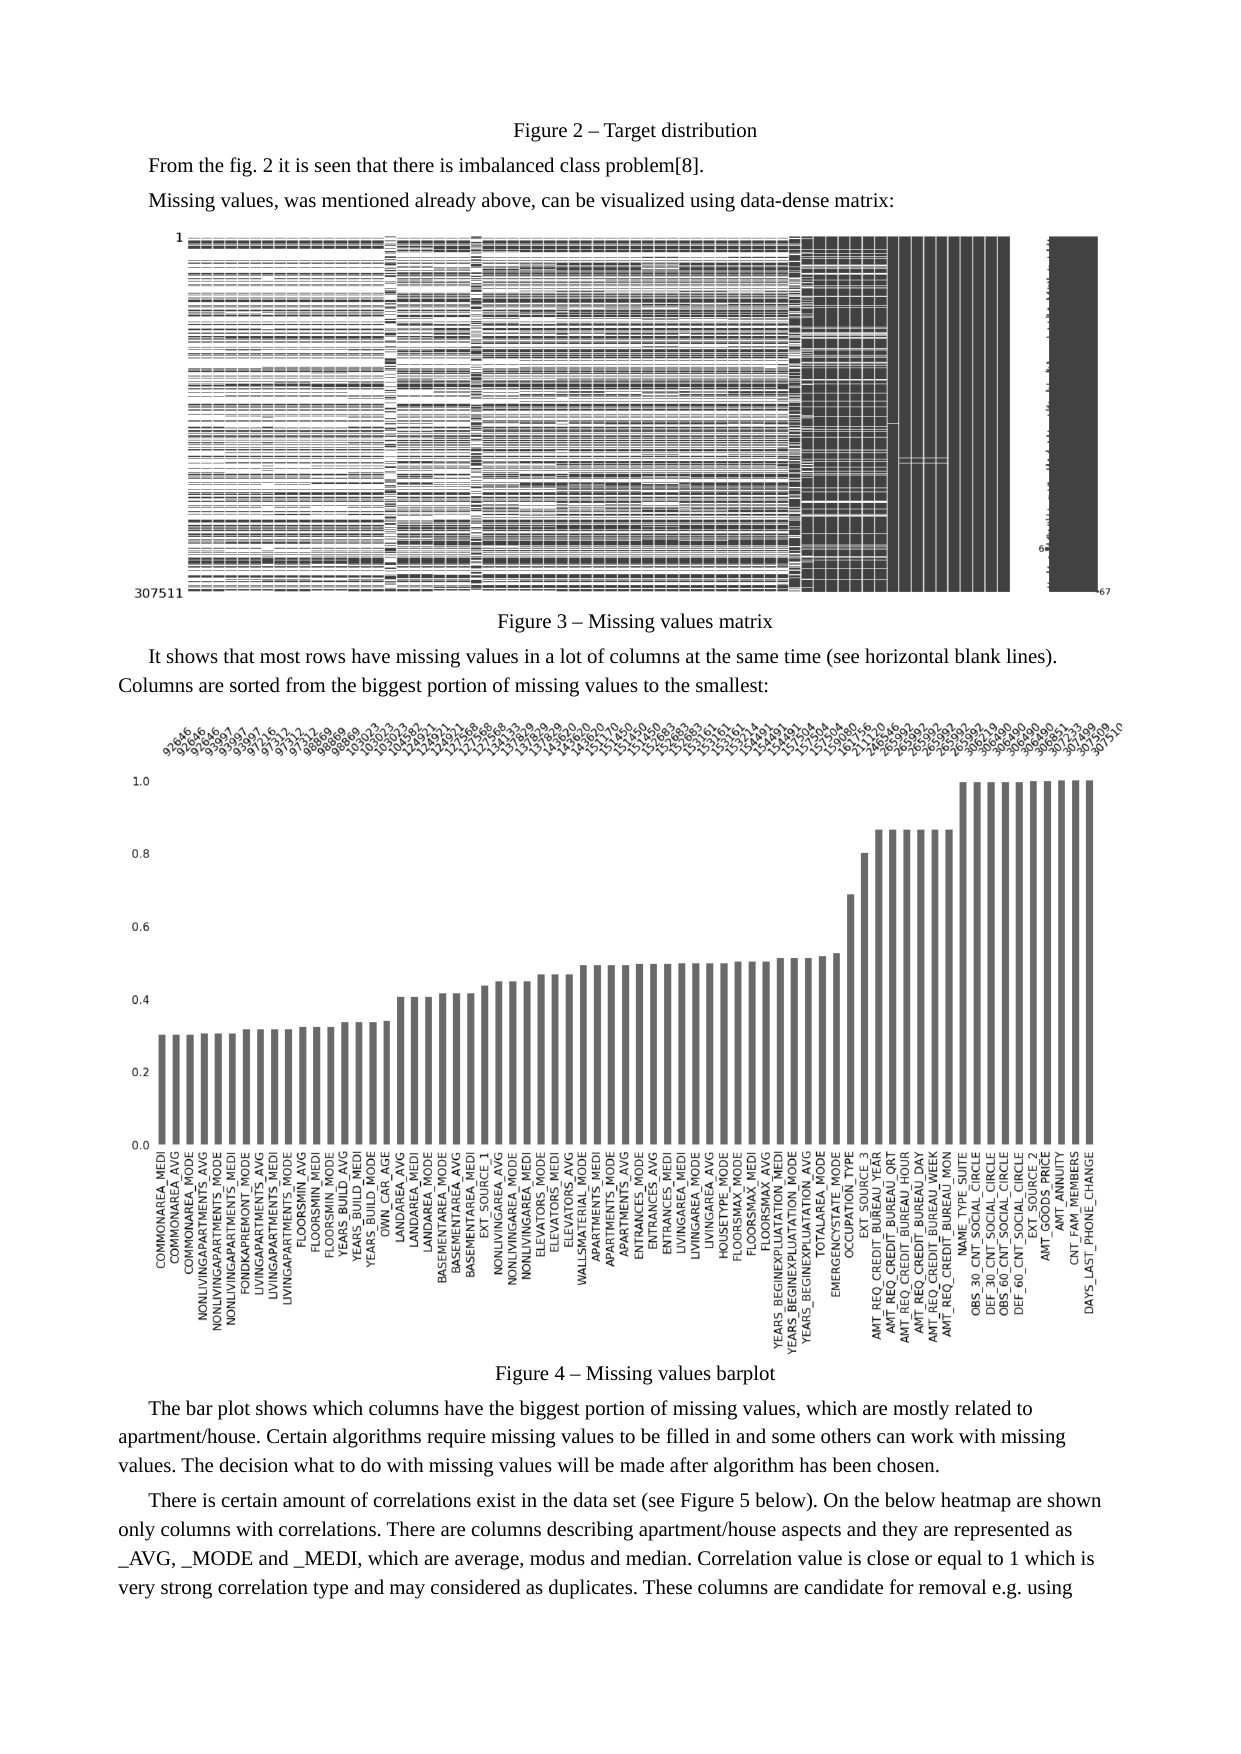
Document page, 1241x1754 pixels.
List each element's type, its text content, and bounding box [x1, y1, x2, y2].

picture [118, 708, 1123, 1356]
text From the fig. 2 it is seen that there is imbalanced class problem[8]. [118, 153, 1122, 177]
text It shows that most rows have missing values in a lot of columns at the same time (see horizontal blank lines). Columns are sorted from the biggest portion of missing values to the smallest: [118, 644, 1122, 697]
text Figure 3 – Missing values matrix [118, 605, 1122, 633]
text The bar plot shows which columns have the biggest portion of missing values, which are mostly related to apartment/house. Certain algorithms require missing values to be filled in and some others can work with missing values. The decision what to do with missing values will be made after algorithm has been chosen. [118, 1395, 1122, 1477]
text Missing values, was mentioned already above, can be visualized using data-dense matrix: [118, 188, 1122, 212]
text Figure 2 – Target distribution [118, 118, 1122, 142]
text There is certain amount of correlations exist in the data set (see Figure 5 below). On the below heatmap are shown only columns with correlations. There are columns describing apartment/house aspects and they are represented as _AVG, _MODE and _MEDI, which are average, modus and median. Correlation value is close or equal to 1 which is very strong correlation type and may considered as duplicates. These columns are candidate for removal e.g. using [118, 1488, 1122, 1599]
picture [118, 222, 1123, 605]
text Figure 4 – Missing values barplot [118, 1356, 1122, 1384]
